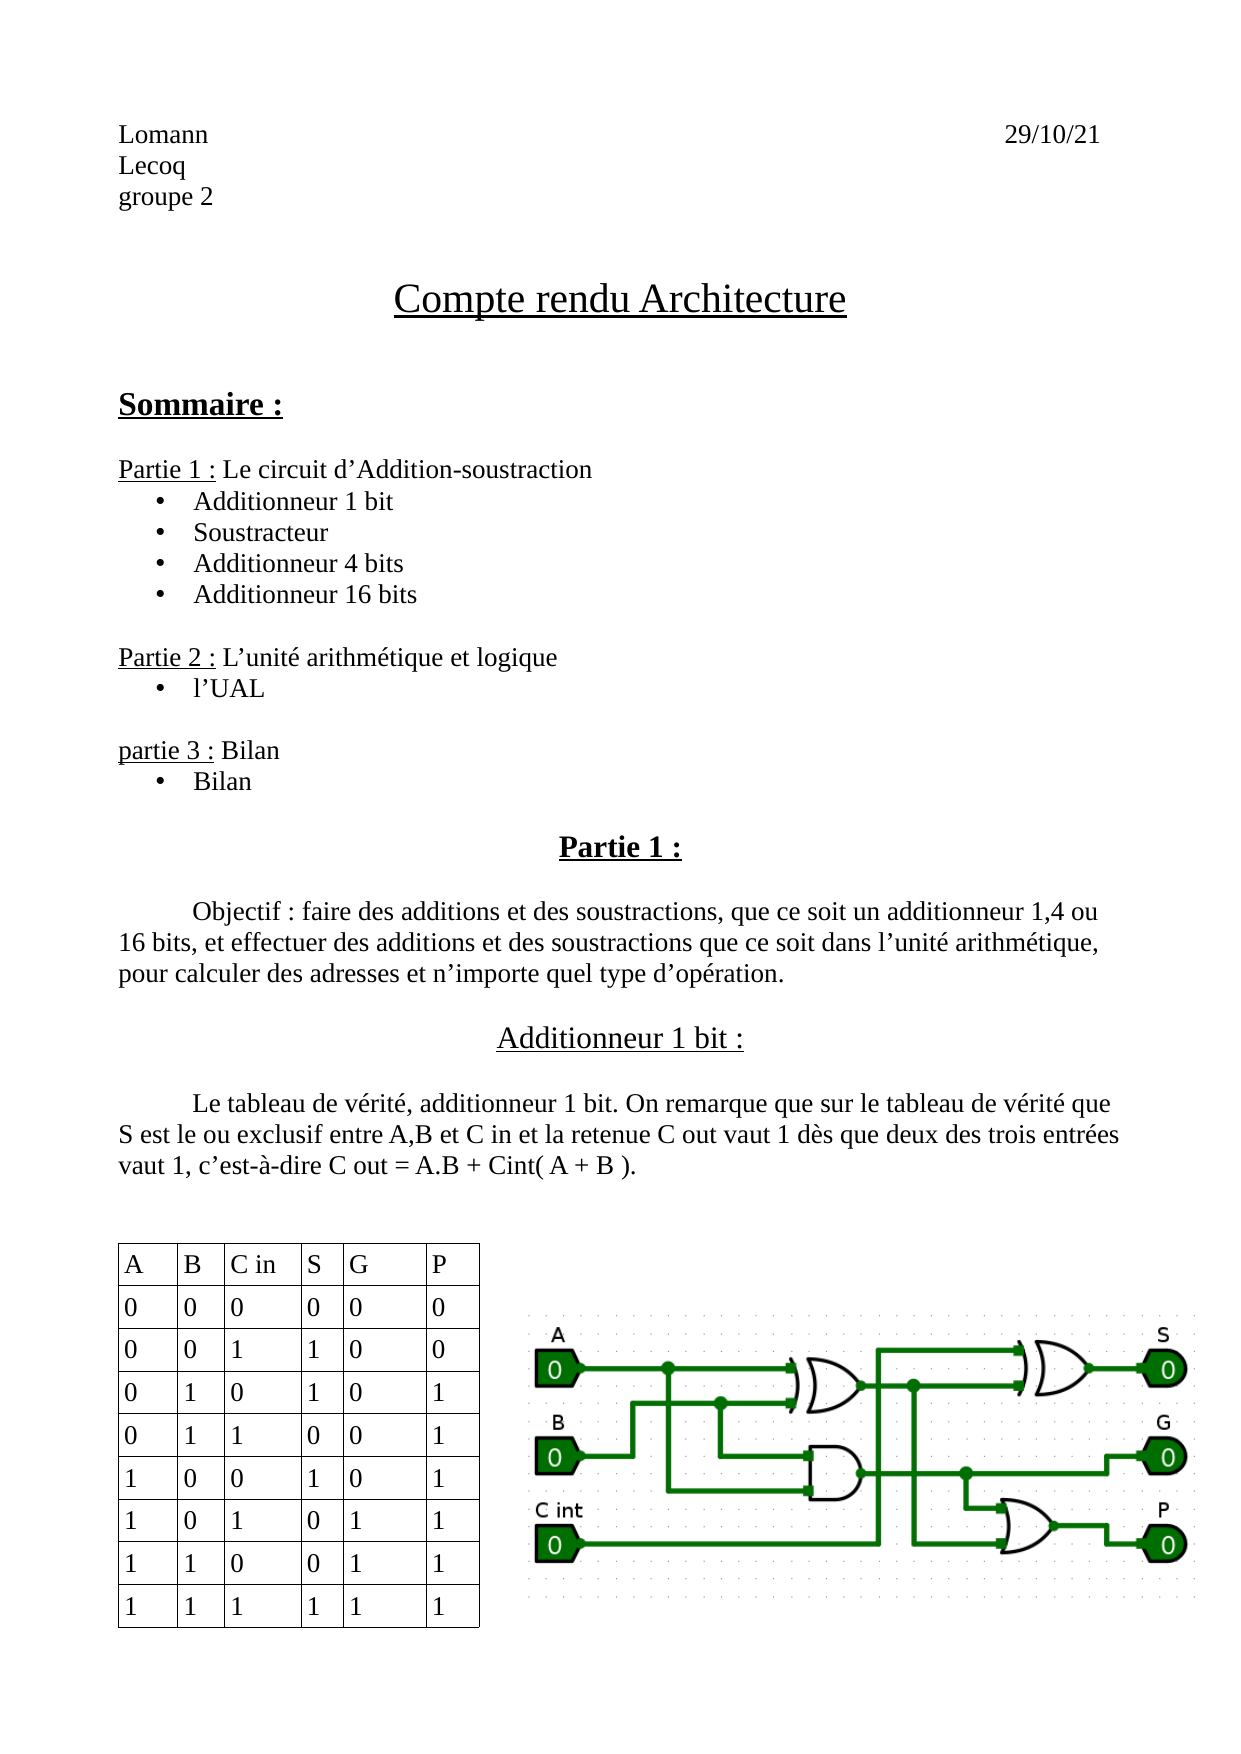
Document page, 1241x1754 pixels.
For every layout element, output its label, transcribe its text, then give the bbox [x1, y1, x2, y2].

text Lecoq [118, 149, 1122, 180]
list Bilan [156, 766, 1122, 797]
table_header C in [225, 1244, 301, 1285]
table_cell 0 [427, 1329, 479, 1371]
table_cell 1 [178, 1414, 224, 1456]
table_cell 0 [344, 1329, 426, 1371]
table_cell 1 [302, 1585, 343, 1627]
text Partie 2 : L’unité arithmétique et logique [118, 641, 1122, 672]
table_cell 1 [178, 1542, 224, 1584]
table_cell 0 [225, 1457, 301, 1499]
text Lomann 29/10/21 [118, 118, 1122, 149]
table_cell 0 [119, 1286, 177, 1328]
table_header B [178, 1244, 224, 1285]
text partie 3 : Bilan [118, 734, 1122, 766]
table_cell 0 [302, 1542, 343, 1584]
text groupe 2 [118, 180, 1122, 212]
table_cell 0 [344, 1372, 426, 1413]
list Soustracteur [156, 516, 1122, 547]
table_cell 1 [225, 1414, 301, 1456]
text Additionneur 1 bit : [118, 1019, 1122, 1056]
table_cell 0 [302, 1414, 343, 1456]
table_cell 1 [302, 1372, 343, 1413]
table_cell 1 [178, 1585, 224, 1627]
text Compte rendu Architecture [118, 274, 1122, 322]
table_cell 1 [344, 1585, 426, 1627]
table_cell 1 [427, 1585, 479, 1627]
table_cell 1 [119, 1457, 177, 1499]
table_cell 0 [178, 1457, 224, 1499]
table_cell 1 [119, 1500, 177, 1541]
table_cell 0 [302, 1286, 343, 1328]
table_cell 0 [178, 1286, 224, 1328]
table_header G [344, 1244, 426, 1285]
table_cell 0 [427, 1286, 479, 1328]
table_cell 1 [225, 1500, 301, 1541]
text Objectif : faire des additions et des soustractions, que ce soit un additionneur 1,4 ou 16 bits, et effectuer des additions et des soustractions que ce soit dans l’unité arithmétique, pour calculer des adresses et n’importe quel type d’opération. [118, 895, 1122, 988]
text Sommaire : [118, 384, 1122, 422]
table_cell 1 [302, 1329, 343, 1371]
table_cell 1 [119, 1542, 177, 1584]
picture [517, 1303, 1204, 1602]
table_cell 1 [344, 1500, 426, 1541]
table_cell 1 [225, 1329, 301, 1371]
table_cell 1 [178, 1372, 224, 1413]
list Additionneur 1 bit [156, 485, 1122, 516]
table_cell 1 [427, 1542, 479, 1584]
table_header P [427, 1244, 479, 1285]
table_cell 0 [119, 1329, 177, 1371]
text Le tableau de vérité, additionneur 1 bit. On remarque que sur le tableau de vérité que S est le ou exclusif entre A,B et C in et la retenue C out vaut 1 dès que deux des trois entrées vaut 1, c’est-à-dire C out = A.B + Cint( A + B ). [118, 1087, 1122, 1180]
table_cell 0 [225, 1372, 301, 1413]
table_cell 0 [119, 1414, 177, 1456]
table_cell 1 [302, 1457, 343, 1499]
list Additionneur 16 bits [156, 578, 1122, 610]
table_cell 1 [427, 1500, 479, 1541]
table_cell 1 [427, 1372, 479, 1413]
table_cell 1 [427, 1414, 479, 1456]
table_cell 0 [178, 1500, 224, 1541]
list Additionneur 4 bits [156, 547, 1122, 578]
table_cell 1 [344, 1542, 426, 1584]
table_cell 0 [225, 1286, 301, 1328]
table_header S [302, 1244, 343, 1285]
table_cell 0 [225, 1542, 301, 1584]
table_cell 0 [302, 1500, 343, 1541]
table_cell 1 [427, 1457, 479, 1499]
list l’UAL [156, 672, 1122, 703]
table_cell 0 [178, 1329, 224, 1371]
text Partie 1 : Le circuit d’Addition-soustraction [118, 453, 1122, 485]
text Partie 1 : [118, 828, 1122, 864]
table_header A [119, 1244, 177, 1285]
table_cell 0 [344, 1457, 426, 1499]
table_cell 1 [119, 1585, 177, 1627]
table_cell 1 [225, 1585, 301, 1627]
table_cell 0 [344, 1286, 426, 1328]
table_cell 0 [344, 1414, 426, 1456]
table_cell 0 [119, 1372, 177, 1413]
